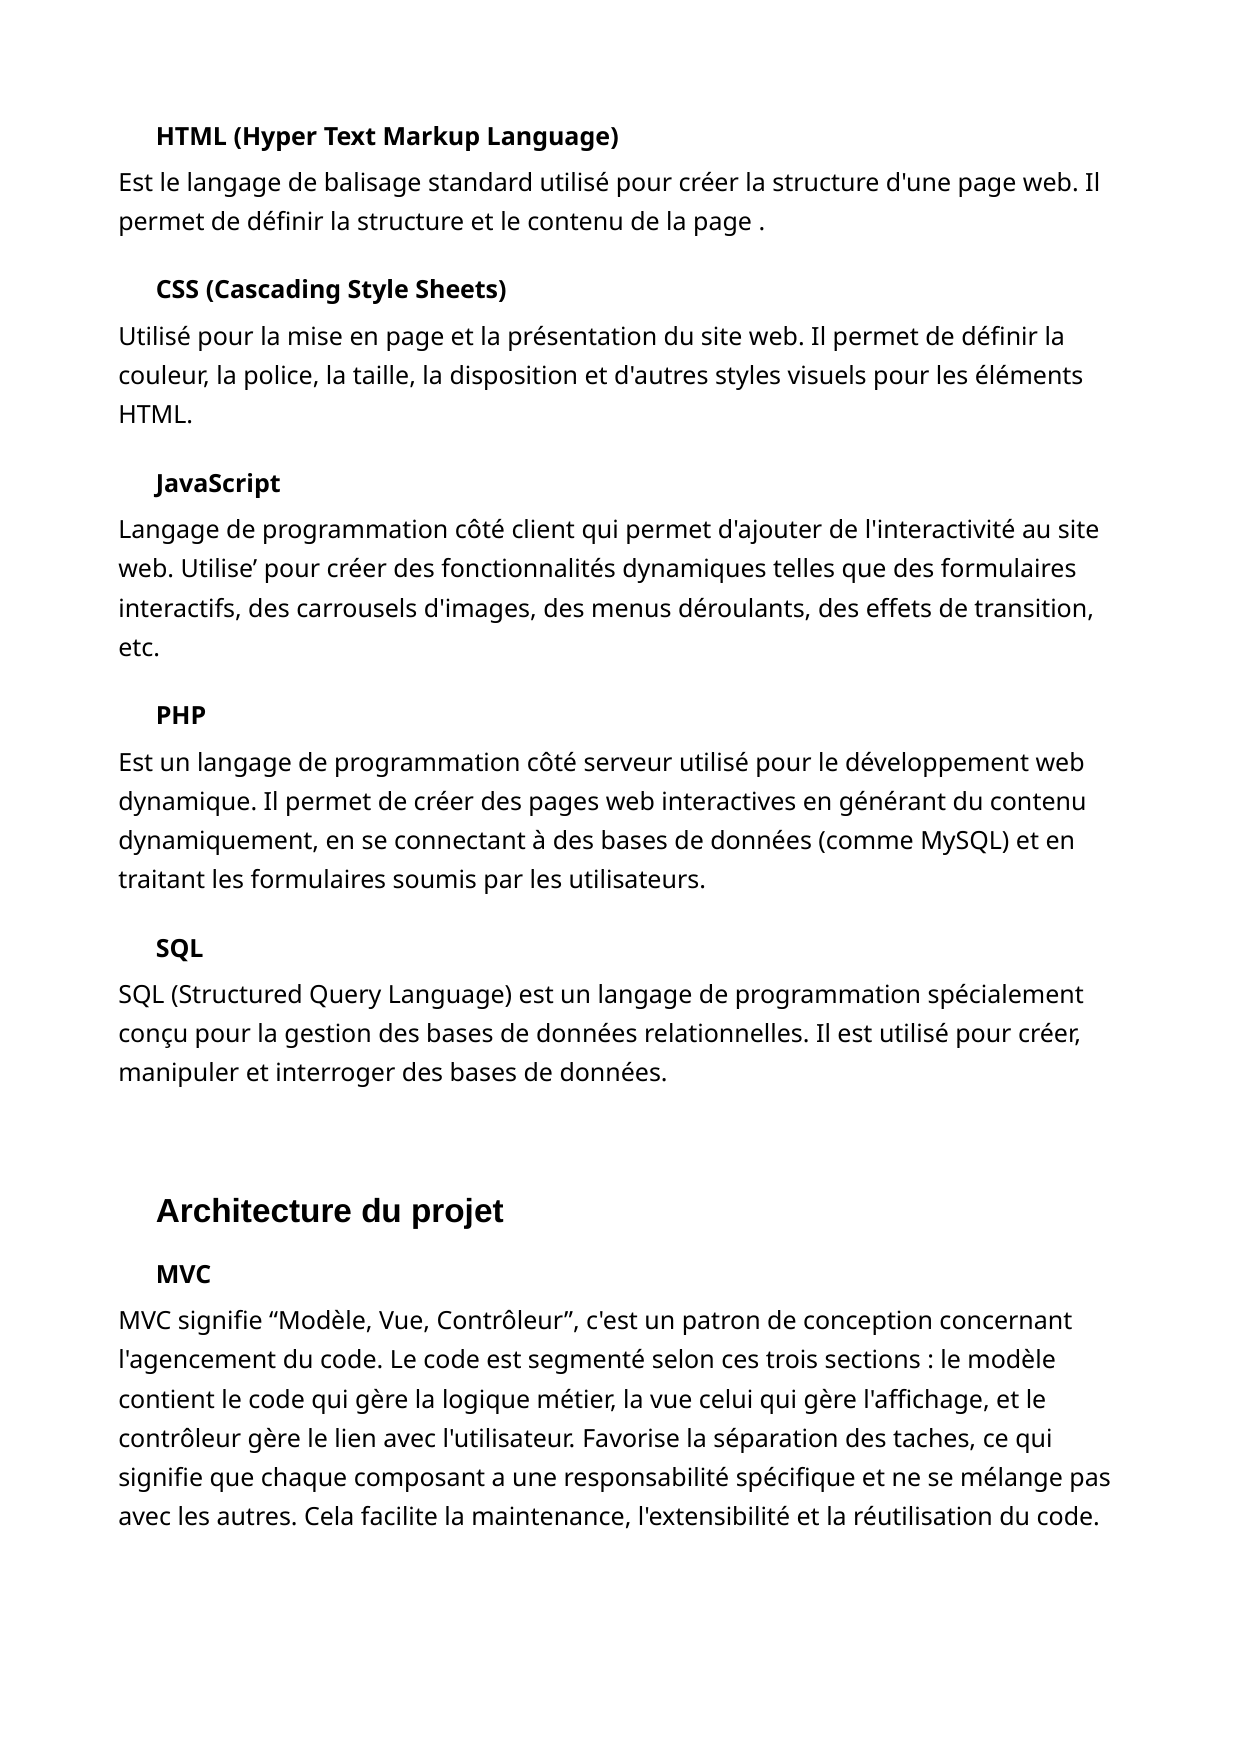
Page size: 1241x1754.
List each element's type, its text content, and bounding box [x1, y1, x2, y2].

text Est le langage de balisage standard utilisé pour créer la structure d'une page web. Il permet de définir la structure et le contenu de la page . [118, 165, 1122, 238]
subtitle MVC [156, 1256, 1122, 1290]
text SQL (Structured Query Language) est un langage de programmation spécialement conçu pour la gestion des bases de données relationnelles. Il est utilisé pour créer, manipuler et interroger des bases de données. [118, 977, 1122, 1089]
subtitle PHP [156, 698, 1122, 732]
subtitle SQL [156, 930, 1122, 964]
text MVC signifie “Modèle, Vue, Contrôleur”, c'est un patron de conception concernant l'agencement du code. Le code est segmenté selon ces trois sections : le modèle contient le code qui gère la logique métier, la vue celui qui gère l'affichage, et le contrôleur gère le lien avec l'utilisateur. Favorise la séparation des taches, ce qui signifie que chaque composant a une responsabilité spécifique et ne se mélange pas avec les autres. Cela facilite la maintenance, l'extensibilité et la réutilisation du code. [118, 1303, 1122, 1533]
subtitle HTML (Hyper Text Markup Language) [156, 118, 1122, 152]
subtitle Architecture du projet [156, 1191, 1122, 1229]
text Langage de programmation côté client qui permet d'ajouter de l'interactivité au site web. Utilise’ pour créer des fonctionnalités dynamiques telles que des formulaires interactifs, des carrousels d'images, des menus déroulants, des effets de transition, etc. [118, 512, 1122, 663]
text Est un langage de programmation côté serveur utilisé pour le développement web dynamique. Il permet de créer des pages web interactives en générant du contenu dynamiquement, en se connectant à des bases de données (comme MySQL) et en traitant les formulaires soumis par les utilisateurs. [118, 744, 1122, 896]
subtitle CSS (Cascading Style Sheets) [156, 272, 1122, 306]
text Utilisé pour la mise en page et la présentation du site web. Il permet de définir la couleur, la police, la taille, la disposition et d'autres styles visuels pour les éléments HTML. [118, 319, 1122, 431]
subtitle JavaScript [156, 465, 1122, 499]
